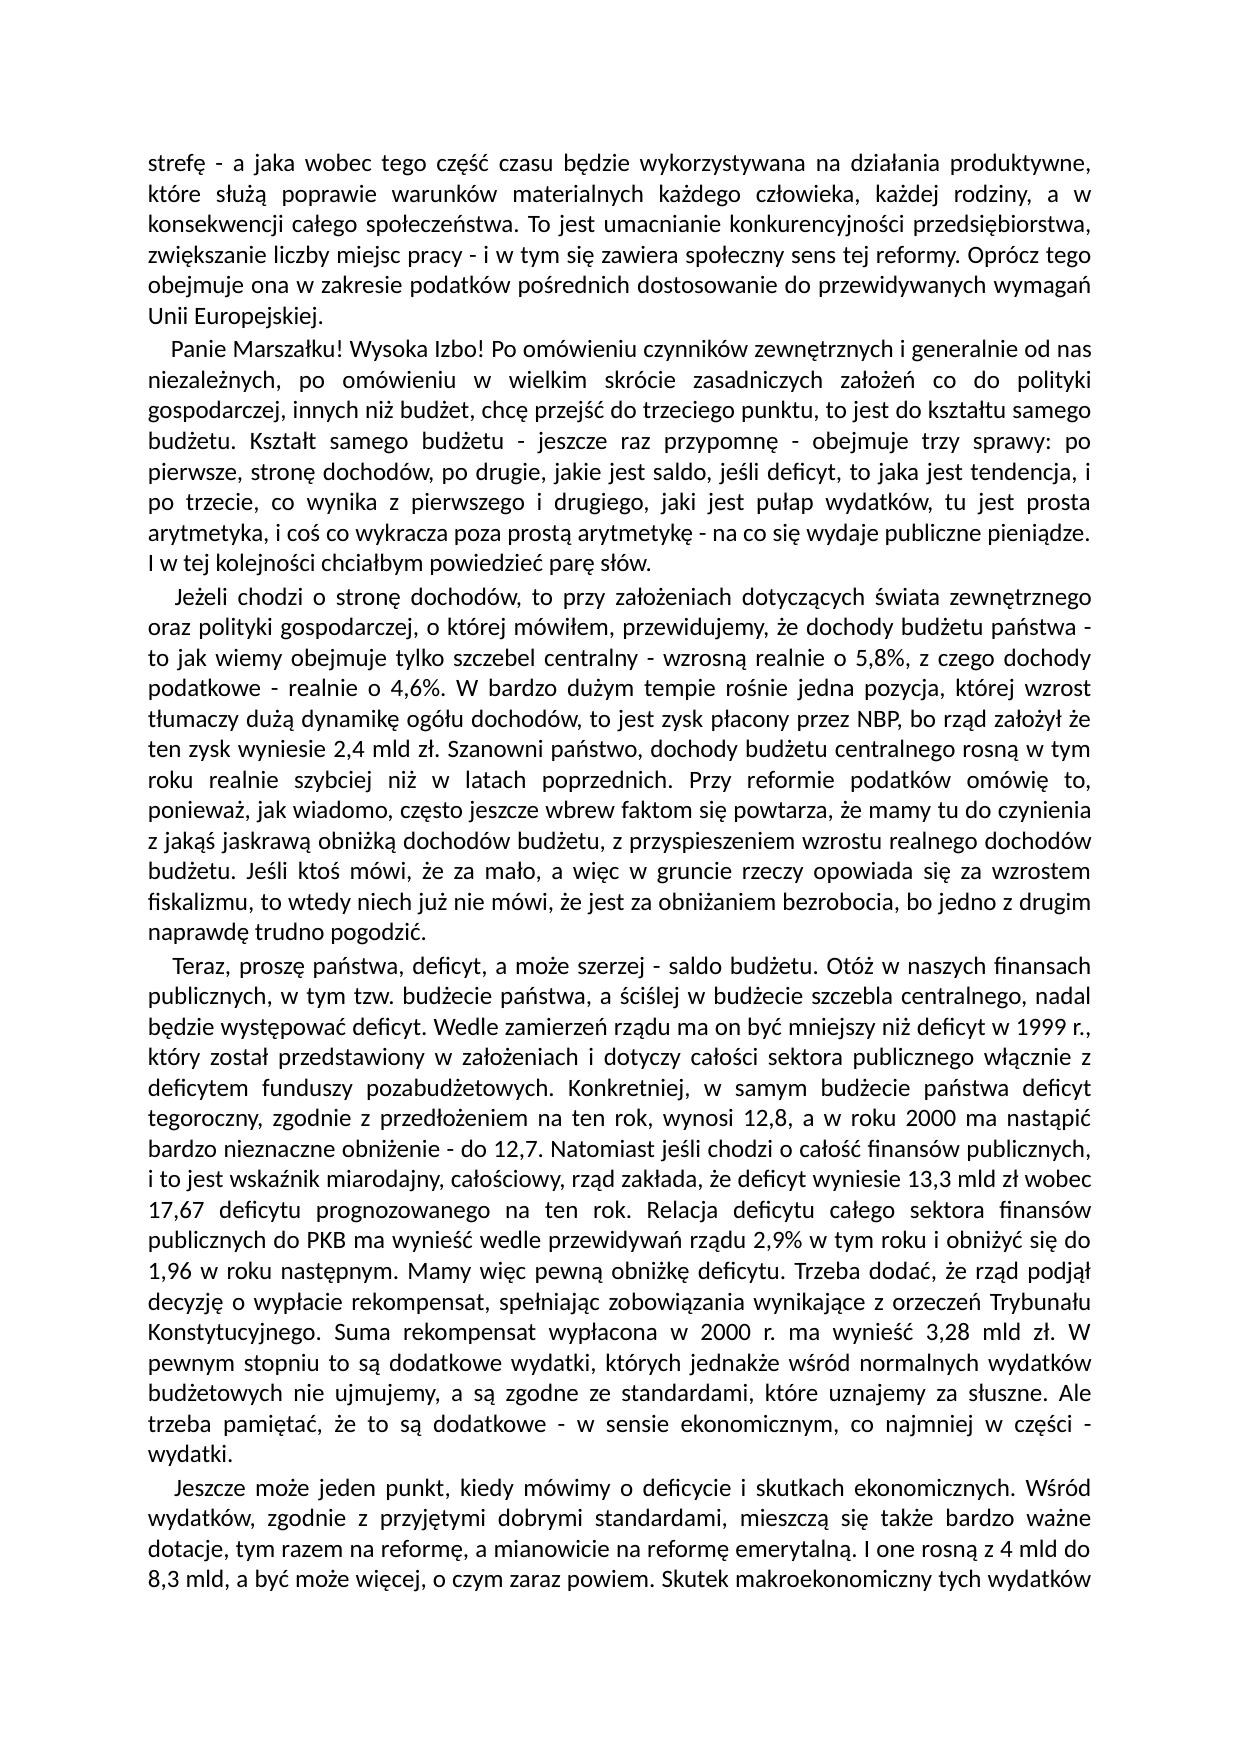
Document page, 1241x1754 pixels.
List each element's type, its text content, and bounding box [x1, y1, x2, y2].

text Jeżeli chodzi o stronę dochodów, to przy założeniach dotyczących świata zewnętrznego oraz polityki gospodarczej, o której mówiłem, przewidujemy, że dochody budżetu państwa - to jak wiemy obejmuje tylko szczebel centralny - wzrosną realnie o 5,8%, z czego dochody podatkowe - realnie o 4,6%. W bardzo dużym tempie rośnie jedna pozycja, której wzrost tłumaczy dużą dynamikę ogółu dochodów, to jest zysk płacony przez NBP, bo rząd założył że ten zysk wyniesie 2,4 mld zł. Szanowni państwo, dochody budżetu centralnego rosną w tym roku realnie szybciej niż w latach poprzednich. Przy reformie podatków omówię to, ponieważ, jak wiadomo, często jeszcze wbrew faktom się powtarza, że mamy tu do czynienia z jakąś jaskrawą obniżką dochodów budżetu, z przyspieszeniem wzrostu realnego dochodów budżetu. Jeśli ktoś mówi, że za mało, a więc w gruncie rzeczy opowiada się za wzrostem fiskalizmu, to wtedy niech już nie mówi, że jest za obniżaniem bezrobocia, bo jedno z drugim naprawdę trudno pogodzić. [148, 581, 1093, 947]
text Panie Marszałku! Wysoka Izbo! Po omówieniu czynników zewnętrznych i generalnie od nas niezależnych, po omówieniu w wielkim skrócie zasadniczych założeń co do polityki gospodarczej, innych niż budżet, chcę przejść do trzeciego punktu, to jest do kształtu samego budżetu. Kształt samego budżetu - jeszcze raz przypomnę - obejmuje trzy sprawy: po pierwsze, stronę dochodów, po drugie, jakie jest saldo, jeśli deficyt, to jaka jest tendencja, i po trzecie, co wynika z pierwszego i drugiego, jaki jest pułap wydatków, tu jest prosta arytmetyka, i coś co wykracza poza prostą arytmetykę - na co się wydaje publiczne pieniądze. I w tej kolejności chciałbym powiedzieć parę słów. [148, 334, 1093, 578]
text Teraz, proszę państwa, deficyt, a może szerzej - saldo budżetu. Otóż w naszych finansach publicznych, w tym tzw. budżecie państwa, a ściślej w budżecie szczebla centralnego, nadal będzie występować deficyt. Wedle zamierzeń rządu ma on być mniejszy niż deficyt w 1999 r., który został przedstawiony w założeniach i dotyczy całości sektora publicznego włącznie z deficytem funduszy pozabudżetowych. Konkretniej, w samym budżecie państwa deficyt tegoroczny, zgodnie z przedłożeniem na ten rok, wynosi 12,8, a w roku 2000 ma nastąpić bardzo nieznaczne obniżenie - do 12,7. Natomiast jeśli chodzi o całość finansów publicznych, i to jest wskaźnik miarodajny, całościowy, rząd zakłada, że deficyt wyniesie 13,3 mld zł wobec 17,67 deficytu prognozowanego na ten rok. Relacja deficytu całego sektora finansów publicznych do PKB ma wynieść wedle przewidywań rządu 2,9% w tym roku i obniżyć się do 1,96 w roku następnym. Mamy więc pewną obniżkę deficytu. Trzeba dodać, że rząd podjął decyzję o wypłacie rekompensat, spełniając zobowiązania wynikające z orzeczeń Trybunału Konstytucyjnego. Suma rekompensat wypłacona w 2000 r. ma wynieść 3,28 mld zł. W pewnym stopniu to są dodatkowe wydatki, których jednakże wśród normalnych wydatków budżetowych nie ujmujemy, a są zgodne ze standardami, które uznajemy za słuszne. Ale trzeba pamiętać, że to są dodatkowe - w sensie ekonomicznym, co najmniej w części - wydatki. [148, 950, 1093, 1469]
text strefę - a jaka wobec tego część czasu będzie wykorzystywana na działania produktywne, które służą poprawie warunków materialnych każdego człowieka, każdej rodziny, a w konsekwencji całego społeczeństwa. To jest umacnianie konkurencyjności przedsiębiorstwa, zwiększanie liczby miejsc pracy - i w tym się zawiera społeczny sens tej reformy. Oprócz tego obejmuje ona w zakresie podatków pośrednich dostosowanie do przewidywanych wymagań Unii Europejskiej. [148, 148, 1093, 331]
text Jeszcze może jeden punkt, kiedy mówimy o deficycie i skutkach ekonomicznych. Wśród wydatków, zgodnie z przyjętymi dobrymi standardami, mieszczą się także bardzo ważne dotacje, tym razem na reformę, a mianowicie na reformę emerytalną. I one rosną z 4 mld do 8,3 mld, a być może więcej, o czym zaraz powiem. Skutek makroekonomiczny tych wydatków [148, 1472, 1093, 1594]
